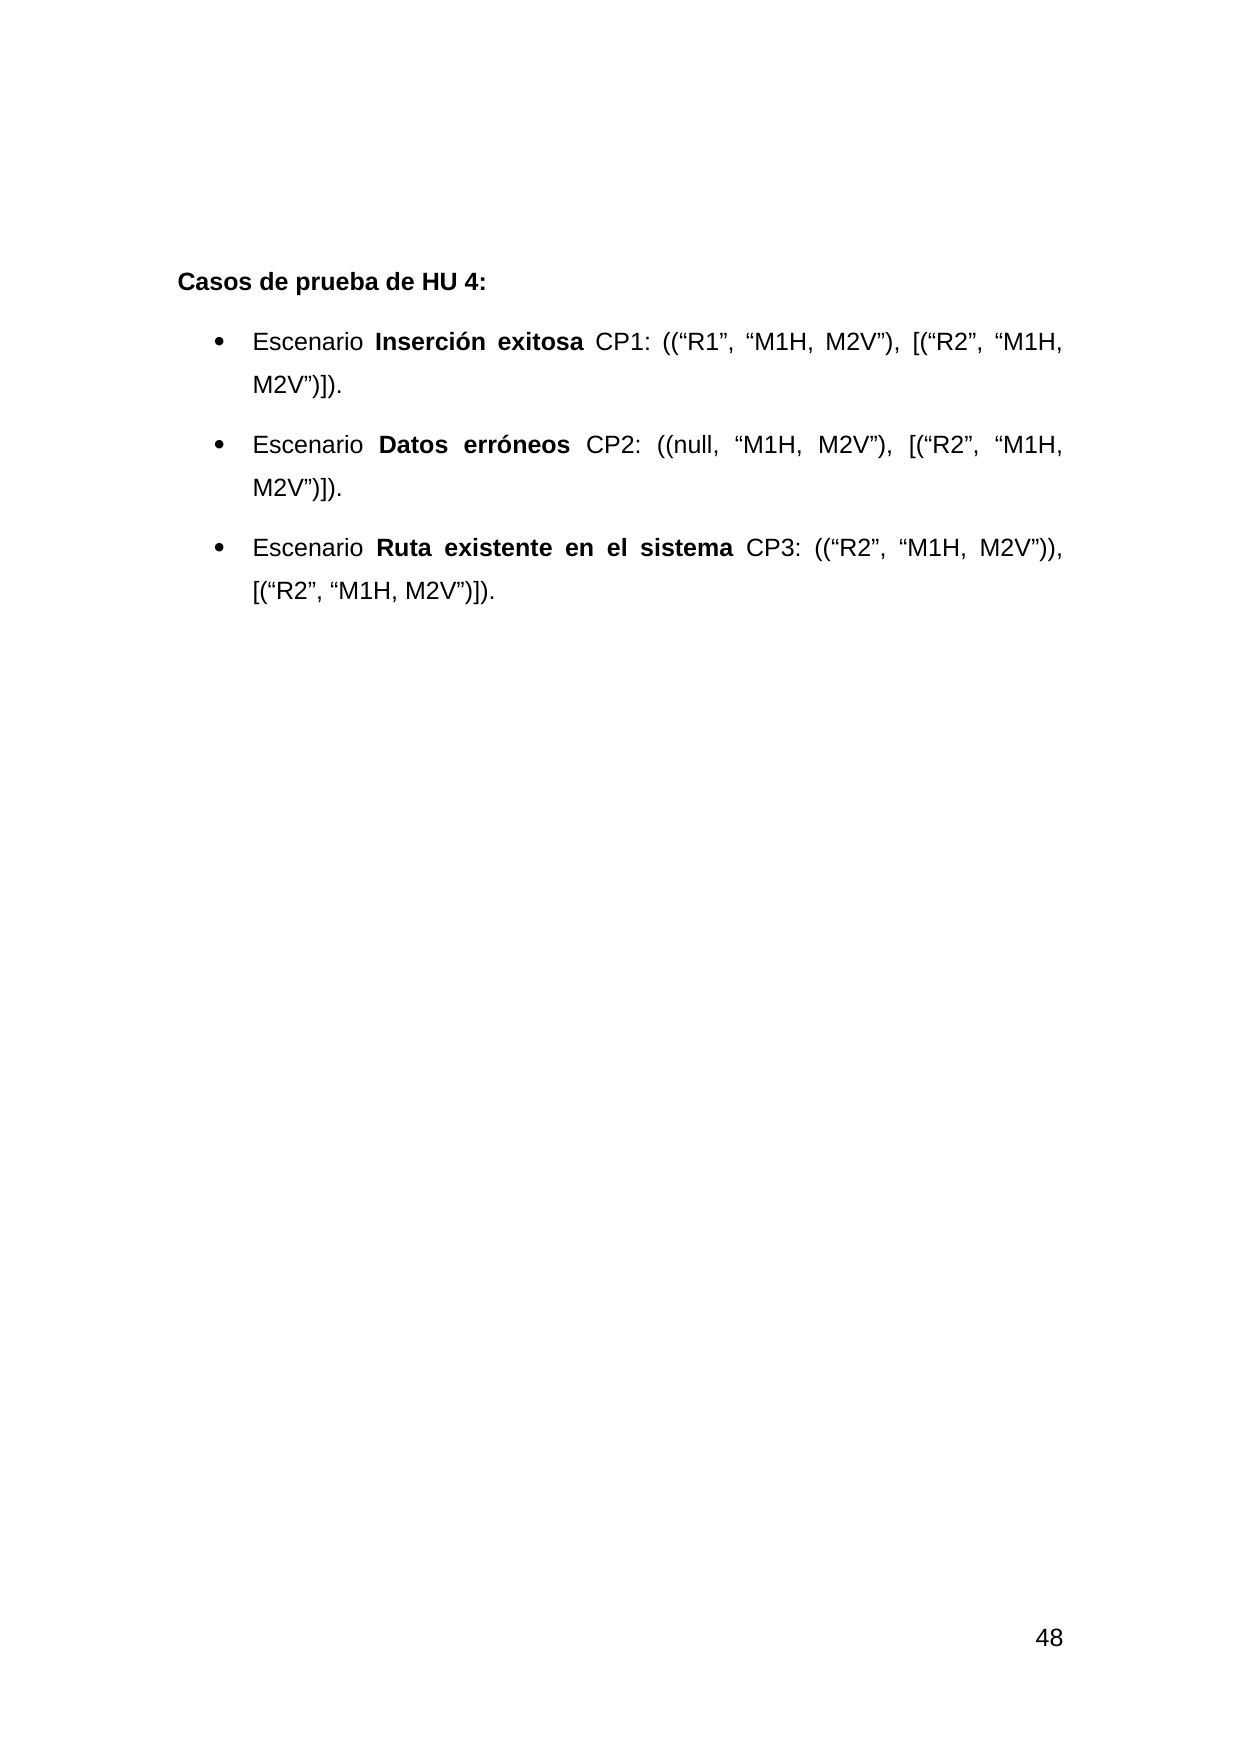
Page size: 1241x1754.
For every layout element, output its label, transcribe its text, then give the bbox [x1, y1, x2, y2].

list Escenario Datos erróneos CP2: ((null, “M1H, M2V”), [(“R2”, “M1H, M2V”)]). [215, 430, 1063, 502]
list Escenario Inserción exitosa CP1: ((“R1”, “M1H, M2V”), [(“R2”, “M1H, M2V”)]). [215, 327, 1063, 399]
list Escenario Ruta existente en el sistema CP3: ((“R2”, “M1H, M2V”)), [(“R2”, “M1H, M2V”)]). [215, 533, 1063, 605]
text Casos de prueba de HU 4: [177, 267, 1063, 296]
